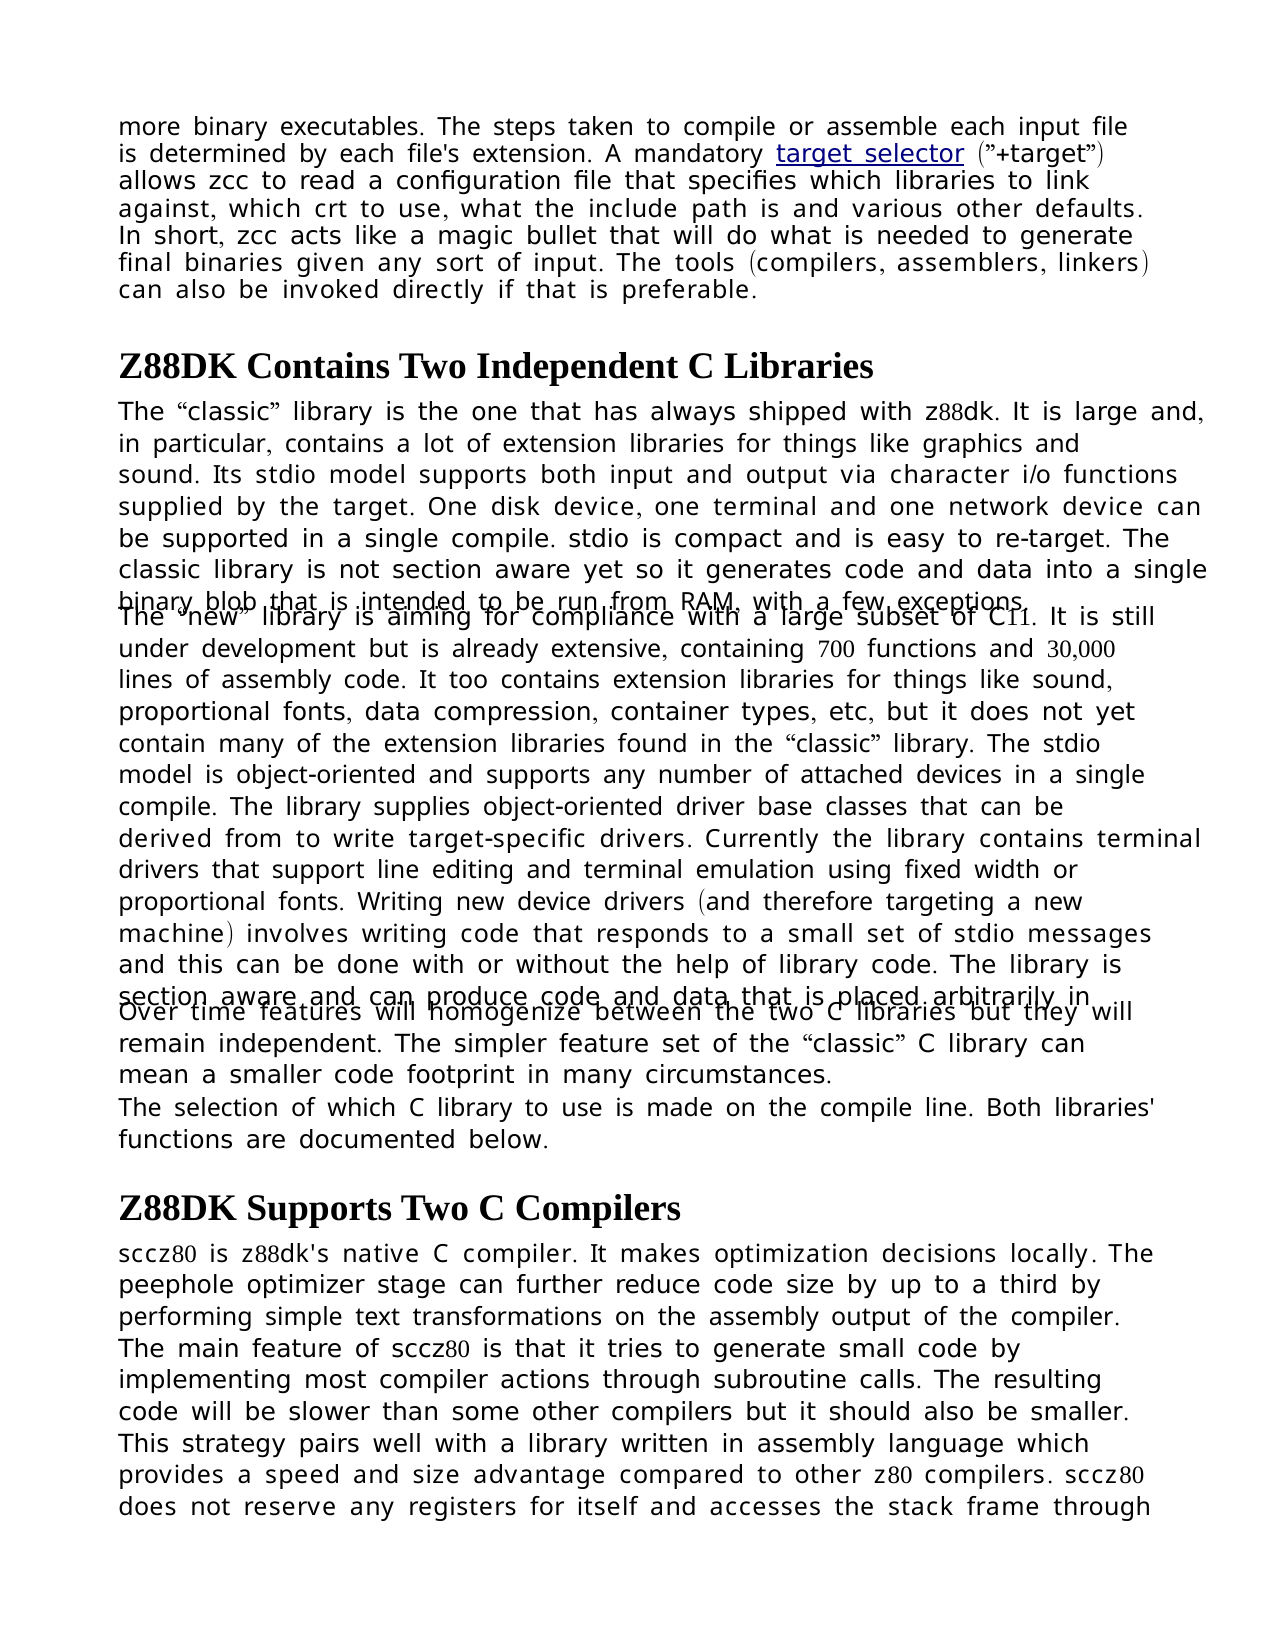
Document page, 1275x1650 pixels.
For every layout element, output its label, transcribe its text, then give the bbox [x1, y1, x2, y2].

text The “new” library is aiming for compliance with a large subset of C11. It is still under development but is already extensive, containing 700 functions and 30,000 lines of assembly code. It too contains extension libraries for things like sound, proportional fonts, data compression, container types, etc, but it does not yet contain many of the extension libraries found in the “classic” library. The stdio model is object-oriented and supports any number of attached devices in a single compile. The library supplies object-oriented driver base classes that can be derived from to write target-specific drivers. Currently the library contains terminal drivers that support line editing and terminal emulation using fixed width or proportional fonts. Writing new device drivers (and therefore targeting a new machine) involves writing code that responds to a small set of stdio messages and this can be done with or without the help of library code. The library is section aware and can produce code and data that is placed arbitrarily in memory or in multiple memory banks. [118, 604, 1157, 981]
subtitle Z88DK Supports Two C Compilers [118, 1186, 1157, 1229]
text The selection of which C library to use is made on the compile line. Both libraries' functions are documented below. [118, 1096, 1157, 1146]
text more binary executables. The steps taken to compile or assemble each input file is determined by each file's extension. A mandatory target selector (”+target”) allows zcc to read a configuration file that specifies which libraries to link against, which crt to use, what the include path is and various other defaults. In short, zcc acts like a magic bullet that will do what is needed to generate final binaries given any sort of input. The tools (compilers, assemblers, linkers) can also be invoked directly if that is preferable. [118, 118, 1157, 304]
text sccz80 is z88dk's native C compiler. It makes optimization decisions locally. The peephole optimizer stage can further reduce code size by up to a third by performing simple text transformations on the assembly output of the compiler. The main feature of sccz80 is that it tries to generate small code by implementing most compiler actions through subroutine calls. The resulting code will be slower than some other compilers but it should also be smaller. This strategy pairs well with a library written in assembly language which provides a speed and size advantage compared to other z80 compilers. sccz80 does not reserve any registers for itself and accesses the stack frame through offsets from the stack pointer register. [118, 1241, 1157, 1508]
text Over time features will homogenize between the two C libraries but they will remain independent. The simpler feature set of the “classic” C library can mean a smaller code footprint in many circumstances. [118, 999, 1157, 1077]
subtitle Z88DK Contains Two Independent C Libraries [118, 344, 1157, 387]
text The “classic” library is the one that has always shipped with z88dk. It is large and, in particular, contains a lot of extension libraries for things like graphics and sound. Its stdio model supports both input and output via character i/o functions supplied by the target. One disk device, one terminal and one network device can be supported in a single compile. stdio is compact and is easy to re-target. The classic library is not section aware yet so it generates code and data into a single binary blob that is intended to be run from RAM, with a few exceptions. [118, 399, 1157, 585]
